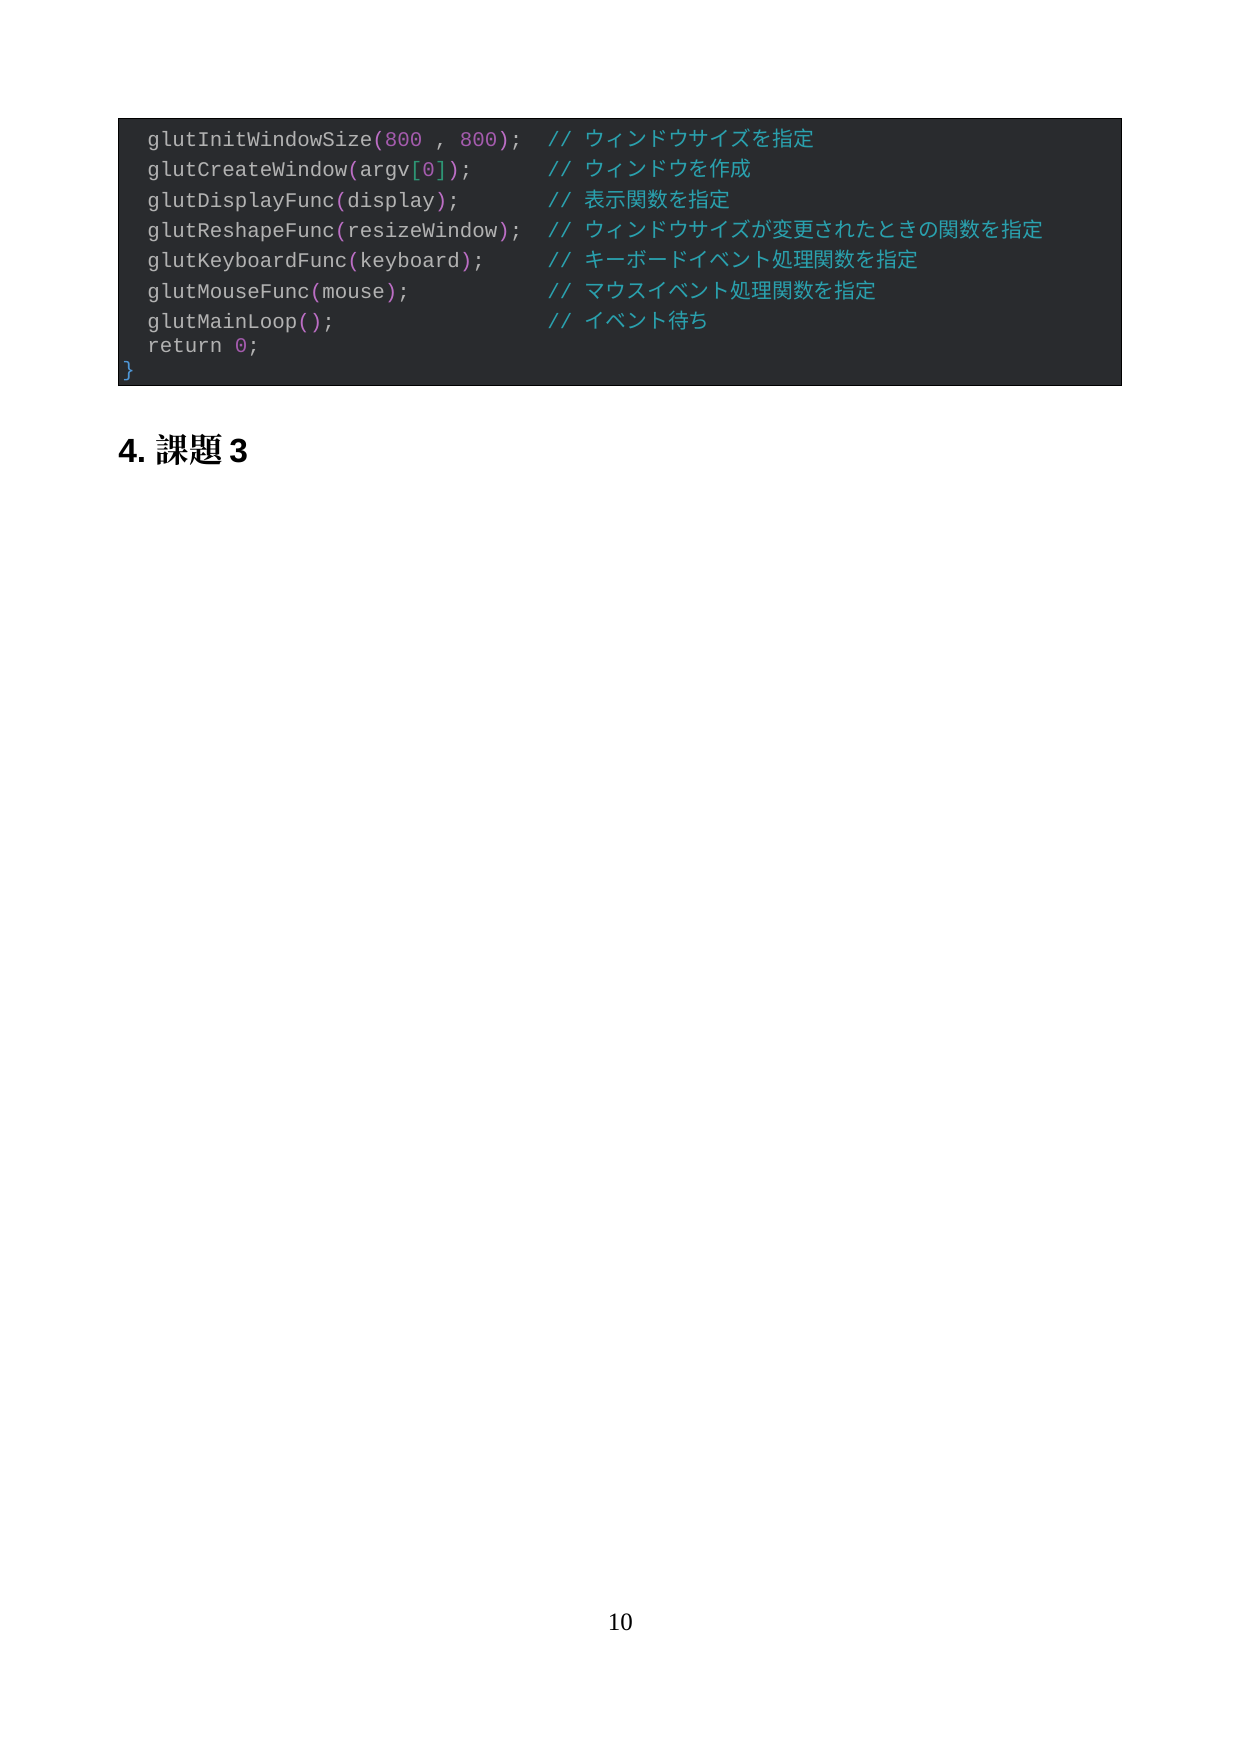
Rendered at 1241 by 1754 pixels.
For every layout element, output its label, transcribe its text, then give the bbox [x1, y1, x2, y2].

text glutDisplayFunc(display); // 表示関数を指定 [119, 179, 1121, 209]
text } [119, 355, 1121, 385]
text return 0; [119, 331, 1121, 355]
text glutReshapeFunc(resizeWindow); // ウィンドウサイズが変更されたときの関数を指定 [119, 209, 1121, 240]
text glutCreateWindow(argv[0]); // ウィンドウを作成 [119, 148, 1121, 179]
text glutKeyboardFunc(keyboard); // キーボードイベント処理関数を指定 [119, 240, 1121, 270]
text glutMouseFunc(mouse); // マウスイベント処理関数を指定 [119, 270, 1121, 301]
subtitle 課題3 [118, 424, 1122, 472]
text glutInitWindowSize(800 , 800); // ウィンドウサイズを指定 [119, 119, 1121, 148]
text glutMainLoop(); // イベント待ち [119, 301, 1121, 331]
